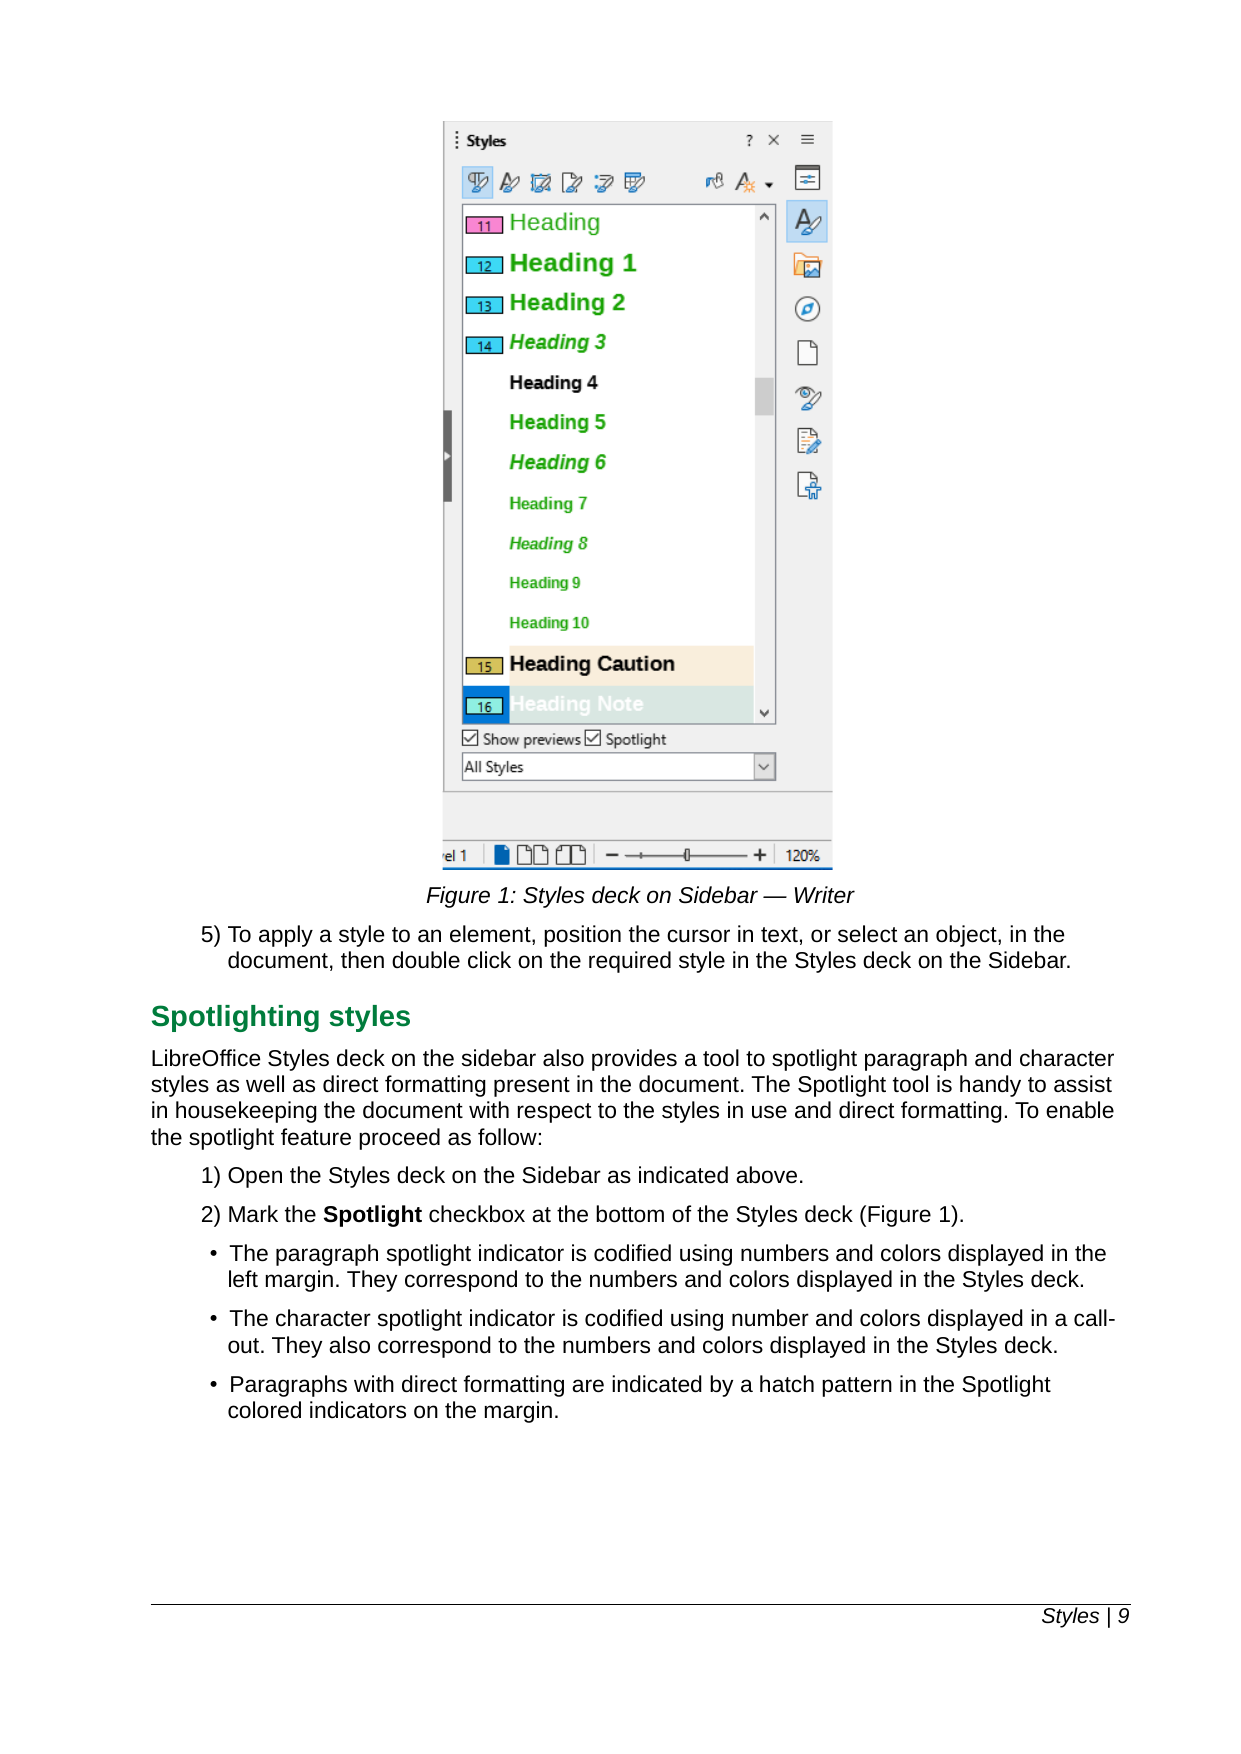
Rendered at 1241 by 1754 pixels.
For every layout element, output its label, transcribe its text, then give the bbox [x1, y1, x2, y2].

list Mark the Spotlight checkbox at the bottom of the Styles deck (Figure 1). [227, 1201, 1131, 1228]
list Paragraphs with direct formatting are indicated by a hatch pattern in the Spotlight colored indicators on the margin. [209, 1371, 1131, 1423]
list The paragraph spotlight indicator is codified using numbers and colors displayed in the left margin. They correspond to the numbers and colors displayed in the Styles deck. [209, 1240, 1131, 1293]
list LibreOffice Styles deck on the sidebar also provides a tool to spotlight paragraph and character styles as well as direct formatting present in the document. The Spotlight tool is handy to assist in housekeeping the document with respect to the styles in use and direct formatting. To enable the spotlight feature proceed as follow: [151, 1044, 1131, 1150]
list Open the Styles deck on the Sidebar as indicated above. [227, 1162, 1131, 1189]
subtitle Spotlighting styles [151, 998, 1131, 1032]
text Figure 1: Styles deck on Sidebar — Writer [426, 882, 856, 909]
list The character spotlight indicator is codified using number and colors displayed in a call-out. They also correspond to the numbers and colors displayed in the Styles deck. [209, 1305, 1131, 1358]
list To apply a style to an element, position the cursor in text, or select an object, in the document, then double click on the required style in the Styles deck on the Sidebar. [227, 921, 1131, 974]
picture [442, 121, 839, 870]
